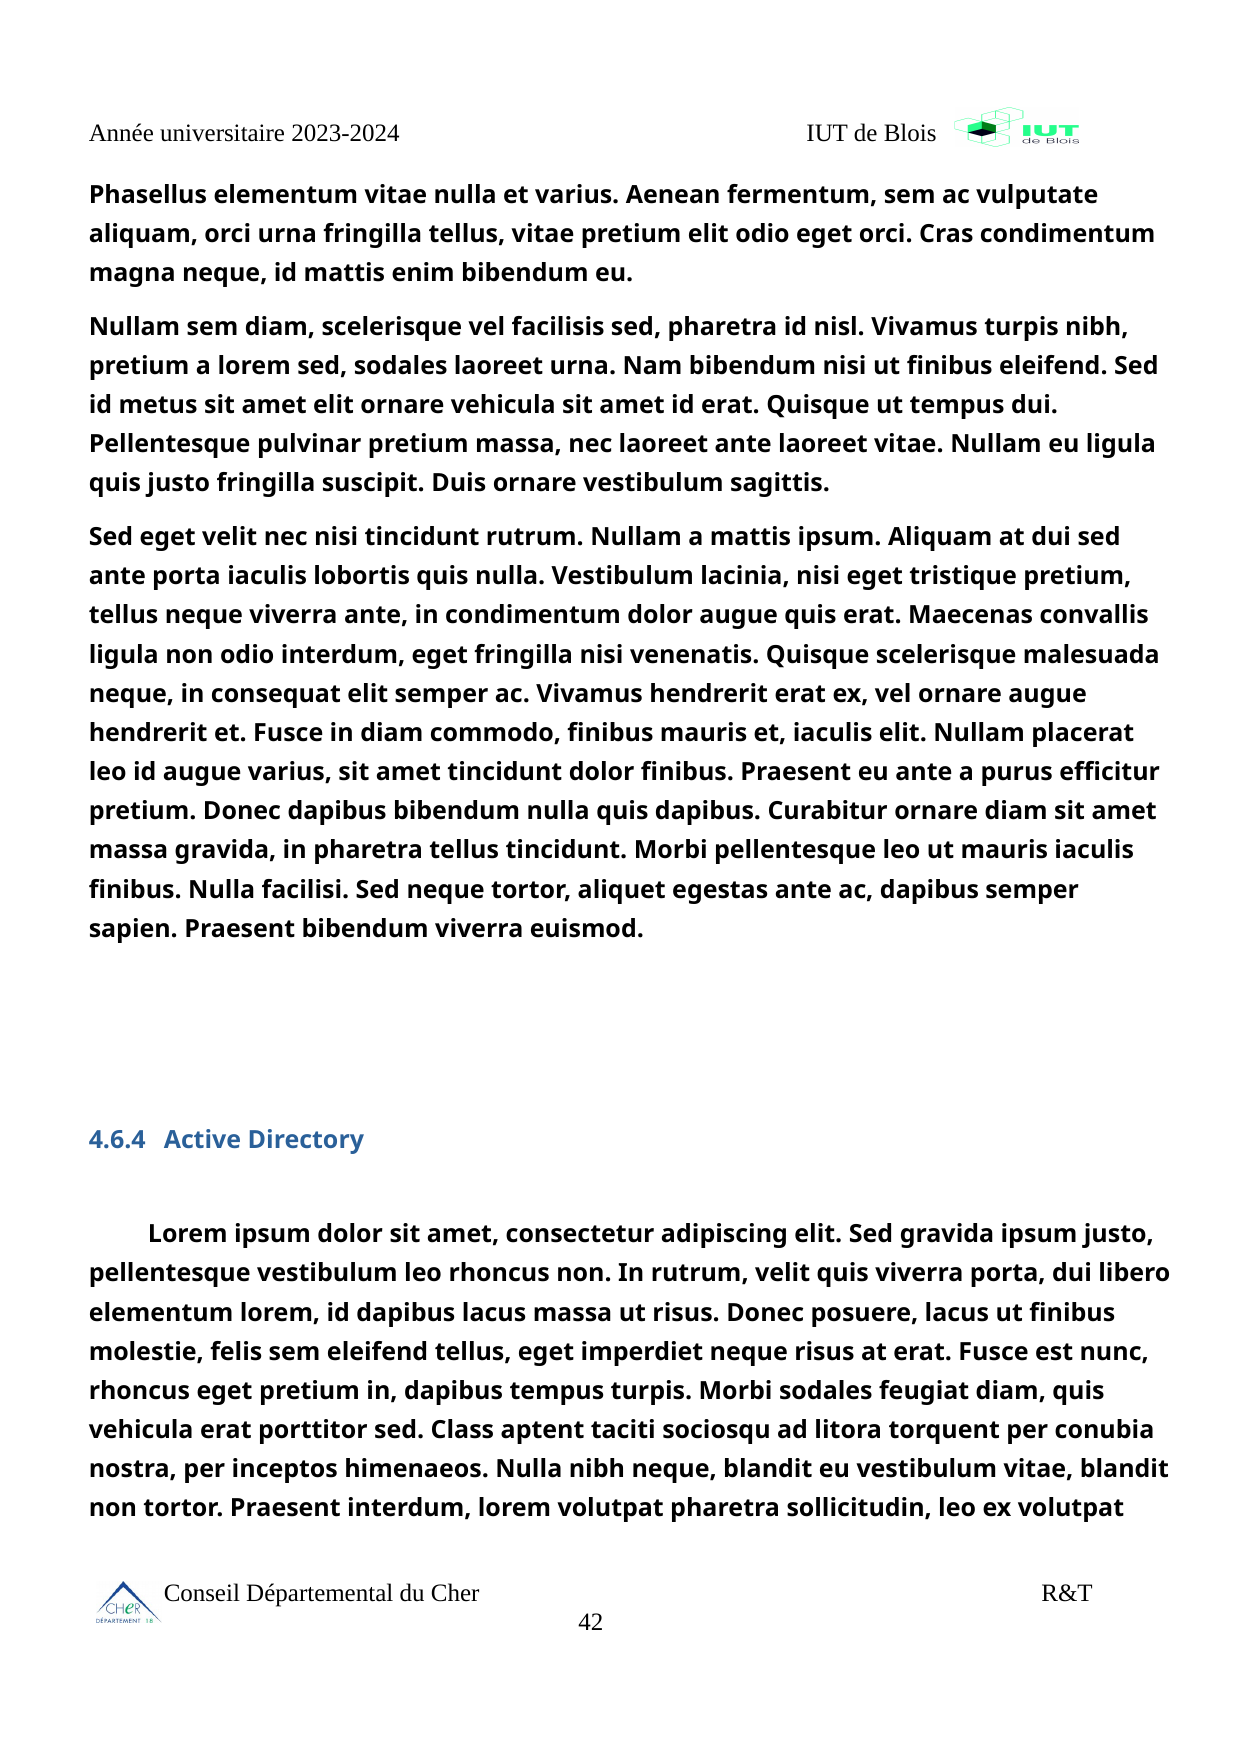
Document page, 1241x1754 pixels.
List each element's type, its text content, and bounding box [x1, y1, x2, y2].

subtitle Active Directory [88, 1122, 1175, 1156]
text Lorem ipsum dolor sit amet, consectetur adipiscing elit. Sed gravida ipsum justo, pellentesque vestibulum leo rhoncus non. In rutrum, velit quis viverra porta, dui libero elementum lorem, id dapibus lacus massa ut risus. Donec posuere, lacus ut finibus molestie, felis sem eleifend tellus, eget imperdiet neque risus at erat. Fusce est nunc, rhoncus eget pretium in, dapibus tempus turpis. Morbi sodales feugiat diam, quis vehicula erat porttitor sed. Class aptent taciti sociosqu ad litora torquent per conubia nostra, per inceptos himenaeos. Nulla nibh neque, blandit eu vestibulum vitae, blandit non tortor. Praesent interdum, lorem volutpat pharetra sollicitudin, leo ex volutpat [88, 1216, 1175, 1524]
picture [954, 107, 1079, 147]
text Phasellus elementum vitae nulla et varius. Aenean fermentum, sem ac vulputate aliquam, orci urna fringilla tellus, vitae pretium elit odio eget orci. Cras condimentum magna neque, id mattis enim bibendum eu. [88, 176, 1175, 289]
text Sed eget velit nec nisi tincidunt rutrum. Nullam a mattis ipsum. Aliquam at dui sed ante porta iaculis lobortis quis nulla. Vestibulum lacinia, nisi eget tristique pretium, tellus neque viverra ante, in condimentum dolor augue quis erat. Maecenas convallis ligula non odio interdum, eget fringilla nisi venenatis. Quisque scelerisque malesuada neque, in consequat elit semper ac. Vivamus hendrerit erat ex, vel ornare augue hendrerit et. Fusce in diam commodo, finibus mauris et, iaculis elit. Nullam placerat leo id augue varius, sit amet tincidunt dolor finibus. Praesent eu ante a purus efficitur pretium. Donec dapibus bibendum nulla quis dapibus. Curabitur ornare diam sit amet massa gravida, in pharetra tellus tincidunt. Morbi pellentesque leo ut mauris iaculis finibus. Nulla facilisi. Sed neque tortor, aliquet egestas ante ac, dapibus semper sapien. Praesent bibendum viverra euismod. [88, 519, 1175, 944]
text Nullam sem diam, scelerisque vel facilisis sed, pharetra id nisl. Vivamus turpis nibh, pretium a lorem sed, sodales laoreet urna. Nam bibendum nisi ut finibus eleifend. Sed id metus sit amet elit ornare vehicula sit amet id erat. Quisque ut tempus dui. Pellentesque pulvinar pretium massa, nec laoreet ante laoreet vitae. Nullam eu ligula quis justo fringilla suscipit. Duis ornare vestibulum sagittis. [88, 308, 1175, 499]
picture [96, 1581, 162, 1623]
